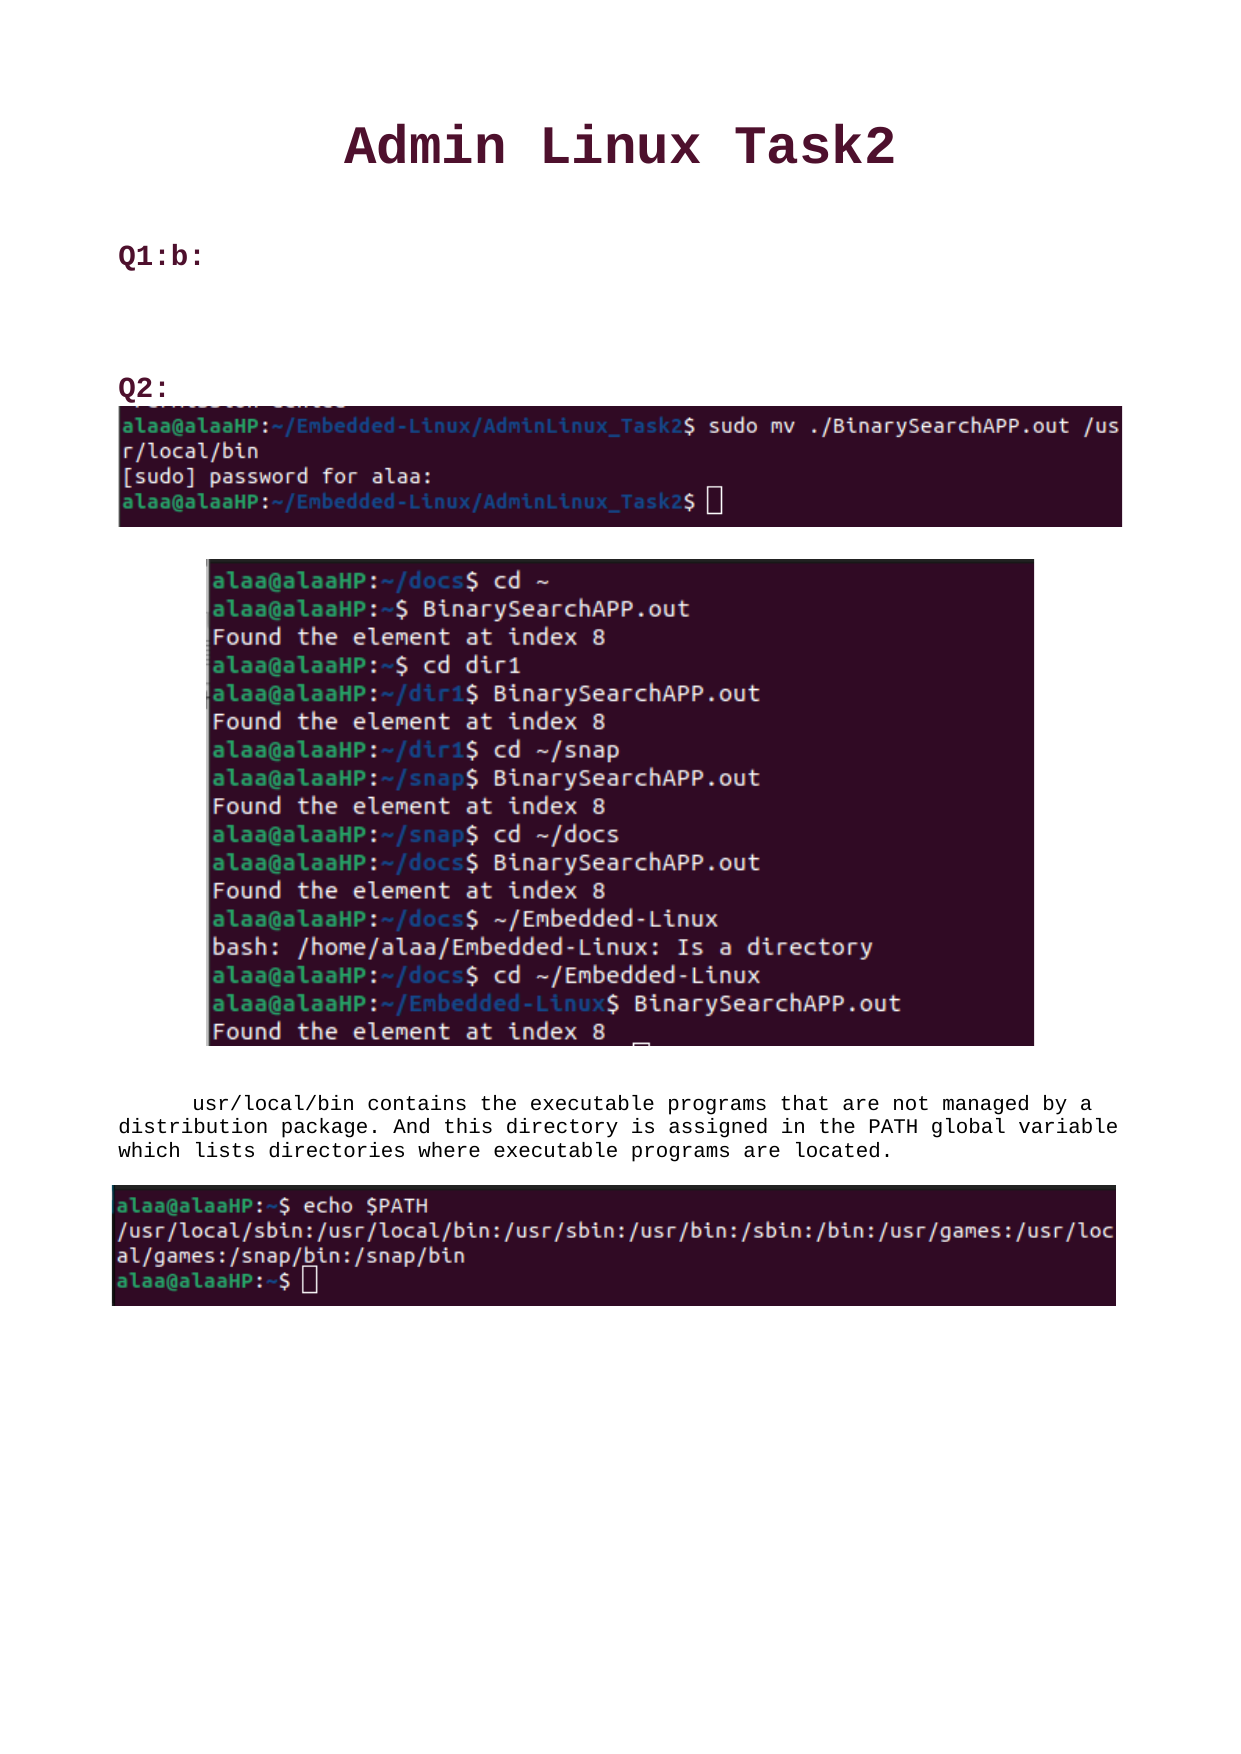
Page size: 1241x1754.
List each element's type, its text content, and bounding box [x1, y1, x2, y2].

text Q2: [118, 373, 1122, 406]
picture [206, 559, 1035, 1046]
text Admin Linux Task2 [118, 118, 1122, 179]
text Q1:b: [118, 241, 1122, 274]
picture [118, 406, 1123, 527]
text usr/local/bin contains the executable programs that are not managed by a distribution package. And this directory is assigned in the PATH global variable which lists directories where executable programs are located. [118, 1093, 1122, 1163]
picture [111, 1185, 1116, 1306]
